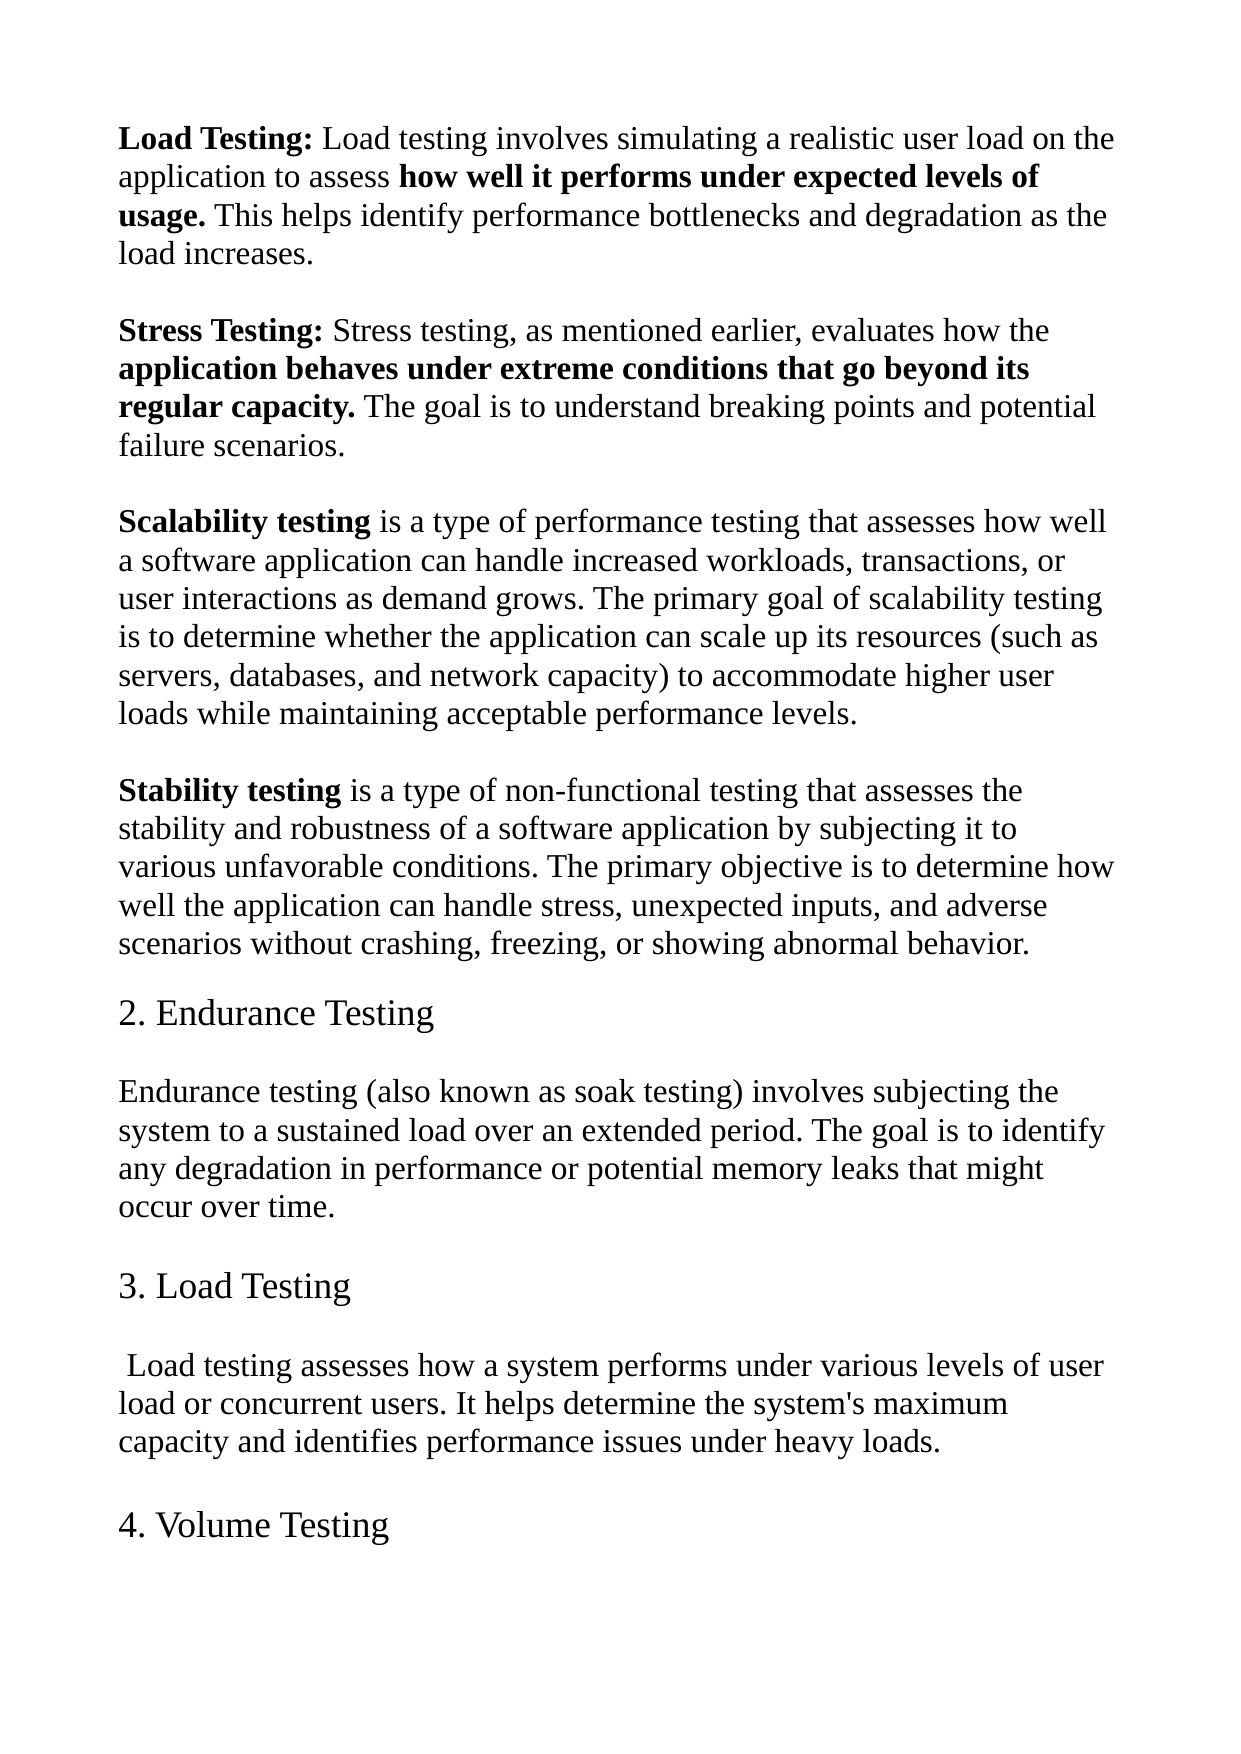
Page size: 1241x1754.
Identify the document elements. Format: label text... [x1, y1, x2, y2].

text Load testing assesses how a system performs under various levels of user load or concurrent users. It helps determine the system's maximum capacity and identifies performance issues under heavy loads. [118, 1345, 1122, 1460]
text Stability testing is a type of non-functional testing that assesses the stability and robustness of a software application by subjecting it to various unfavorable conditions. The primary objective is to determine how well the application can handle stress, unexpected inputs, and adverse scenarios without crashing, freezing, or showing abnormal behavior. [118, 770, 1122, 961]
text Load Testing: Load testing involves simulating a realistic user load on the application to assess how well it performs under expected levels of usage. This helps identify performance bottlenecks and degradation as the load increases. [118, 118, 1122, 271]
text 4. Volume Testing [118, 1503, 1122, 1546]
text Endurance testing (also known as soak testing) involves subjecting the system to a sustained load over an extended period. The goal is to identify any degradation in performance or potential memory leaks that might occur over time. [118, 1072, 1122, 1225]
text Stress Testing: Stress testing, as mentioned earlier, evaluates how the application behaves under extreme conditions that go beyond its regular capacity. The goal is to understand breaking points and potential failure scenarios. [118, 310, 1122, 463]
text Scalability testing is a type of performance testing that assesses how well a software application can handle increased workloads, transactions, or user interactions as demand grows. The primary goal of scalability testing is to determine whether the application can scale up its resources (such as servers, databases, and network capacity) to accommodate higher user loads while maintaining acceptable performance levels. [118, 501, 1122, 731]
text 2. Endurance Testing [118, 990, 1122, 1033]
text 3. Load Testing [118, 1263, 1122, 1306]
